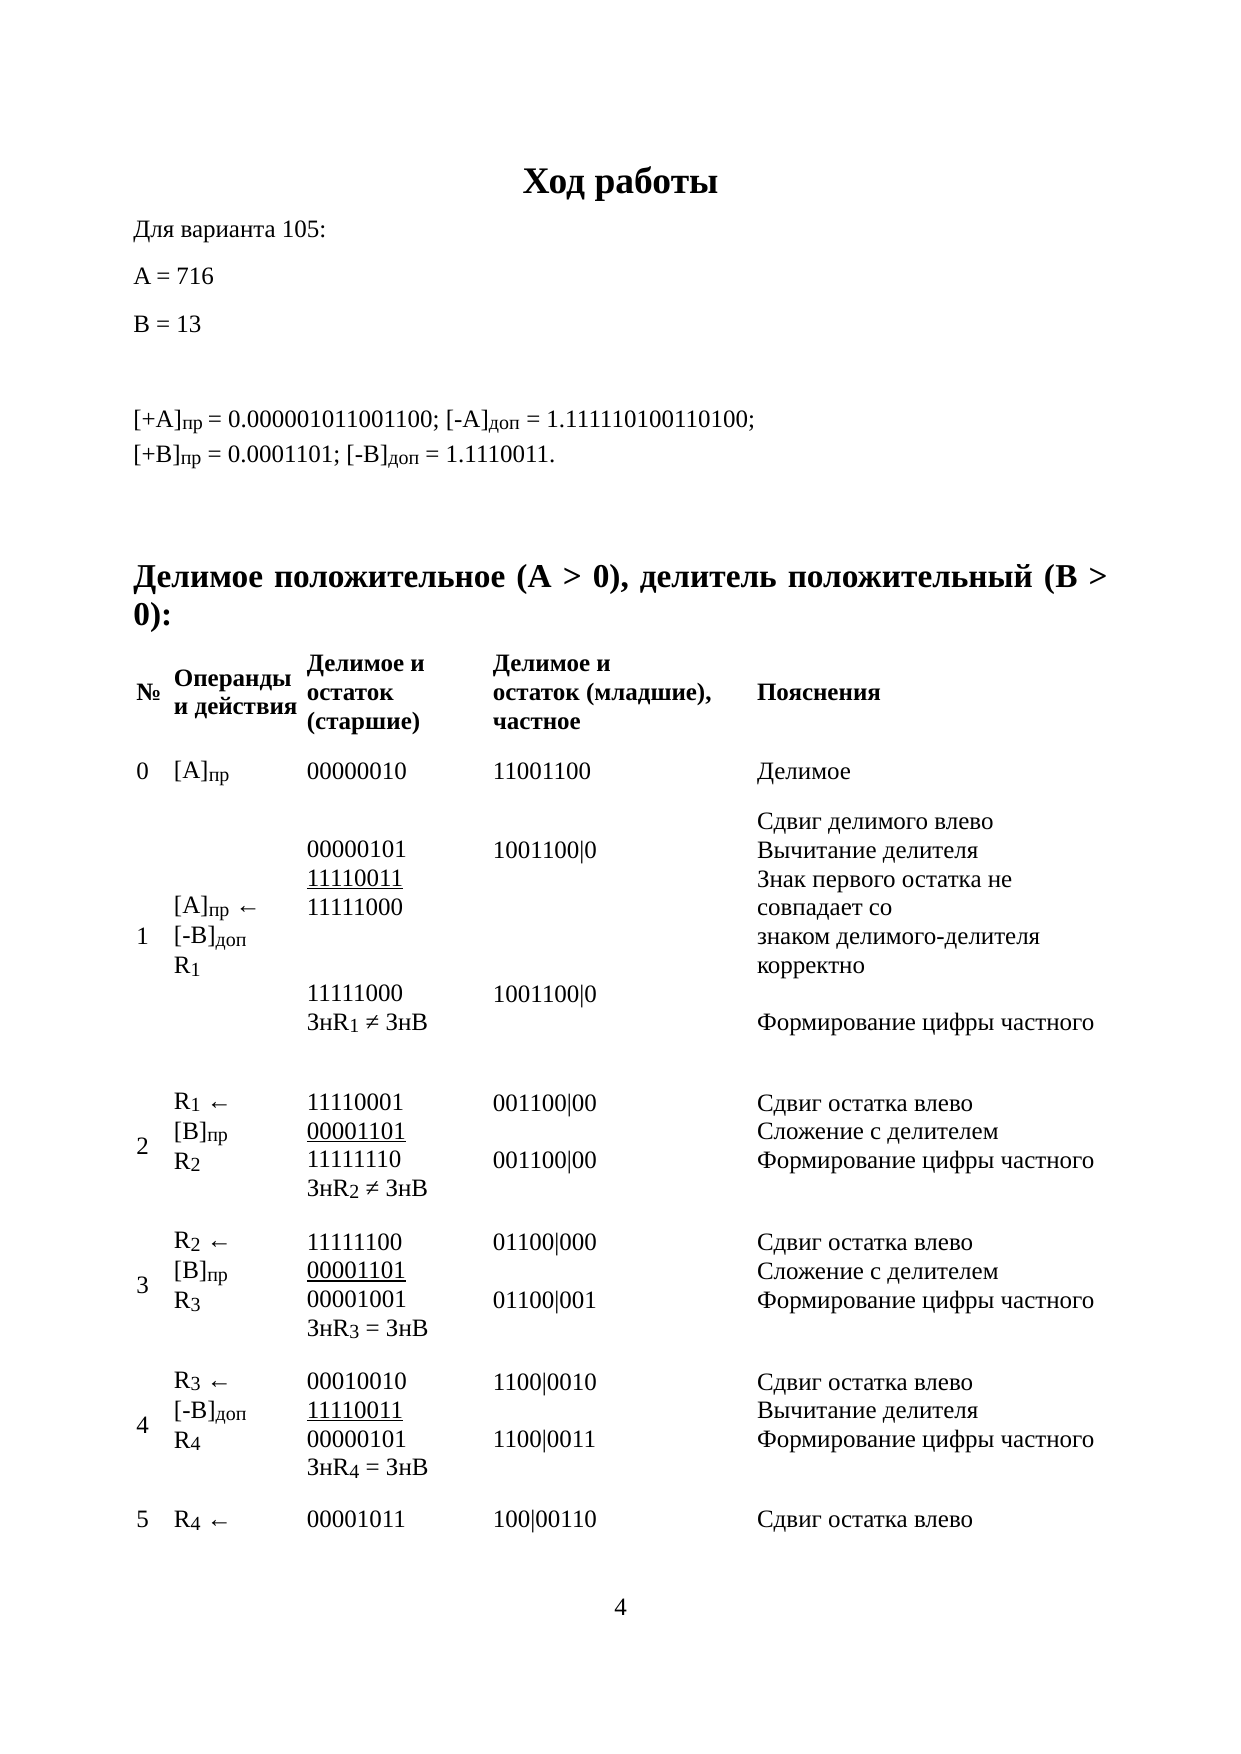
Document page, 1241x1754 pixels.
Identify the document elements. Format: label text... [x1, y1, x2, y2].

subtitle Делимое положительное (A > 0), делитель положительный (B > 0): [133, 556, 1107, 633]
table_cell 0 [133, 753, 171, 803]
table_header Операнды и действия [171, 645, 304, 752]
table_cell Сдвиг остатка влево Сложение с делителем Формирование цифры частного [754, 1083, 1107, 1222]
table_cell 1 [133, 803, 171, 1083]
table_cell [A]пр [171, 753, 304, 803]
table_cell Сдвиг делимого влево Вычитание делителя Знак первого остатка не совпадает со знаком делимого-делителя корректно Формирование цифры частного [754, 803, 1107, 1083]
table_cell 1001100|0 1001100|0 [490, 803, 754, 1083]
table_cell 01100|000 01100|001 [490, 1223, 754, 1362]
table_cell 00001011 [304, 1502, 490, 1551]
table_header Делимое и остаток (старшие) [304, 645, 490, 752]
table_cell 11001100 [490, 753, 754, 803]
table_header Пояснения [754, 645, 1107, 752]
table_header Делимое и остаток (младшие), частное [490, 645, 754, 752]
table_cell R2 ← [B]пр R3 [171, 1223, 304, 1362]
text [+A]пр = 0.000001011001100; [-A]доп = 1.111110100110100; [+B]пр = 0.0001101; [-B]доп = 1.1110011. [133, 404, 1107, 469]
table_cell Сдвиг остатка влево [754, 1502, 1107, 1551]
table_cell 2 [133, 1083, 171, 1222]
table_cell 3 [133, 1223, 171, 1362]
table_cell 5 [133, 1502, 171, 1551]
text A = 716 [133, 261, 1107, 290]
text B = 13 [133, 309, 1107, 338]
table_cell 00010010 11110011 00000101 ЗнR4 = ЗнB [304, 1362, 490, 1502]
table_cell R1 ← [B]пр R2 [171, 1083, 304, 1222]
table_cell 11111100 00001101 00001001 ЗнR3 = ЗнB [304, 1223, 490, 1362]
table_cell 11110001 00001101 11111110 ЗнR2 ≠ ЗнB [304, 1083, 490, 1222]
table_cell Делимое [754, 753, 1107, 803]
table_header № [133, 645, 171, 752]
table_cell Сдвиг остатка влево Вычитание делителя Формирование цифры частного [754, 1362, 1107, 1502]
table_cell 100|00110 [490, 1502, 754, 1551]
table_cell Сдвиг остатка влево Сложение с делителем Формирование цифры частного [754, 1223, 1107, 1362]
table_cell 00000101 11110011 11111000 11111000 ЗнR1 ≠ ЗнB [304, 803, 490, 1083]
table_cell R3 ← [-B]доп R4 [171, 1362, 304, 1502]
table_cell 4 [133, 1362, 171, 1502]
table_cell [A]пр ← [-B]доп R1 [171, 803, 304, 1083]
table_cell 1100|0010 1100|0011 [490, 1362, 754, 1502]
subtitle Ход работы [133, 158, 1107, 201]
table_cell R4 ← [171, 1502, 304, 1551]
table_cell 001100|00 001100|00 [490, 1083, 754, 1222]
table_cell 00000010 [304, 753, 490, 803]
text Для варианта 105: [133, 214, 1107, 242]
